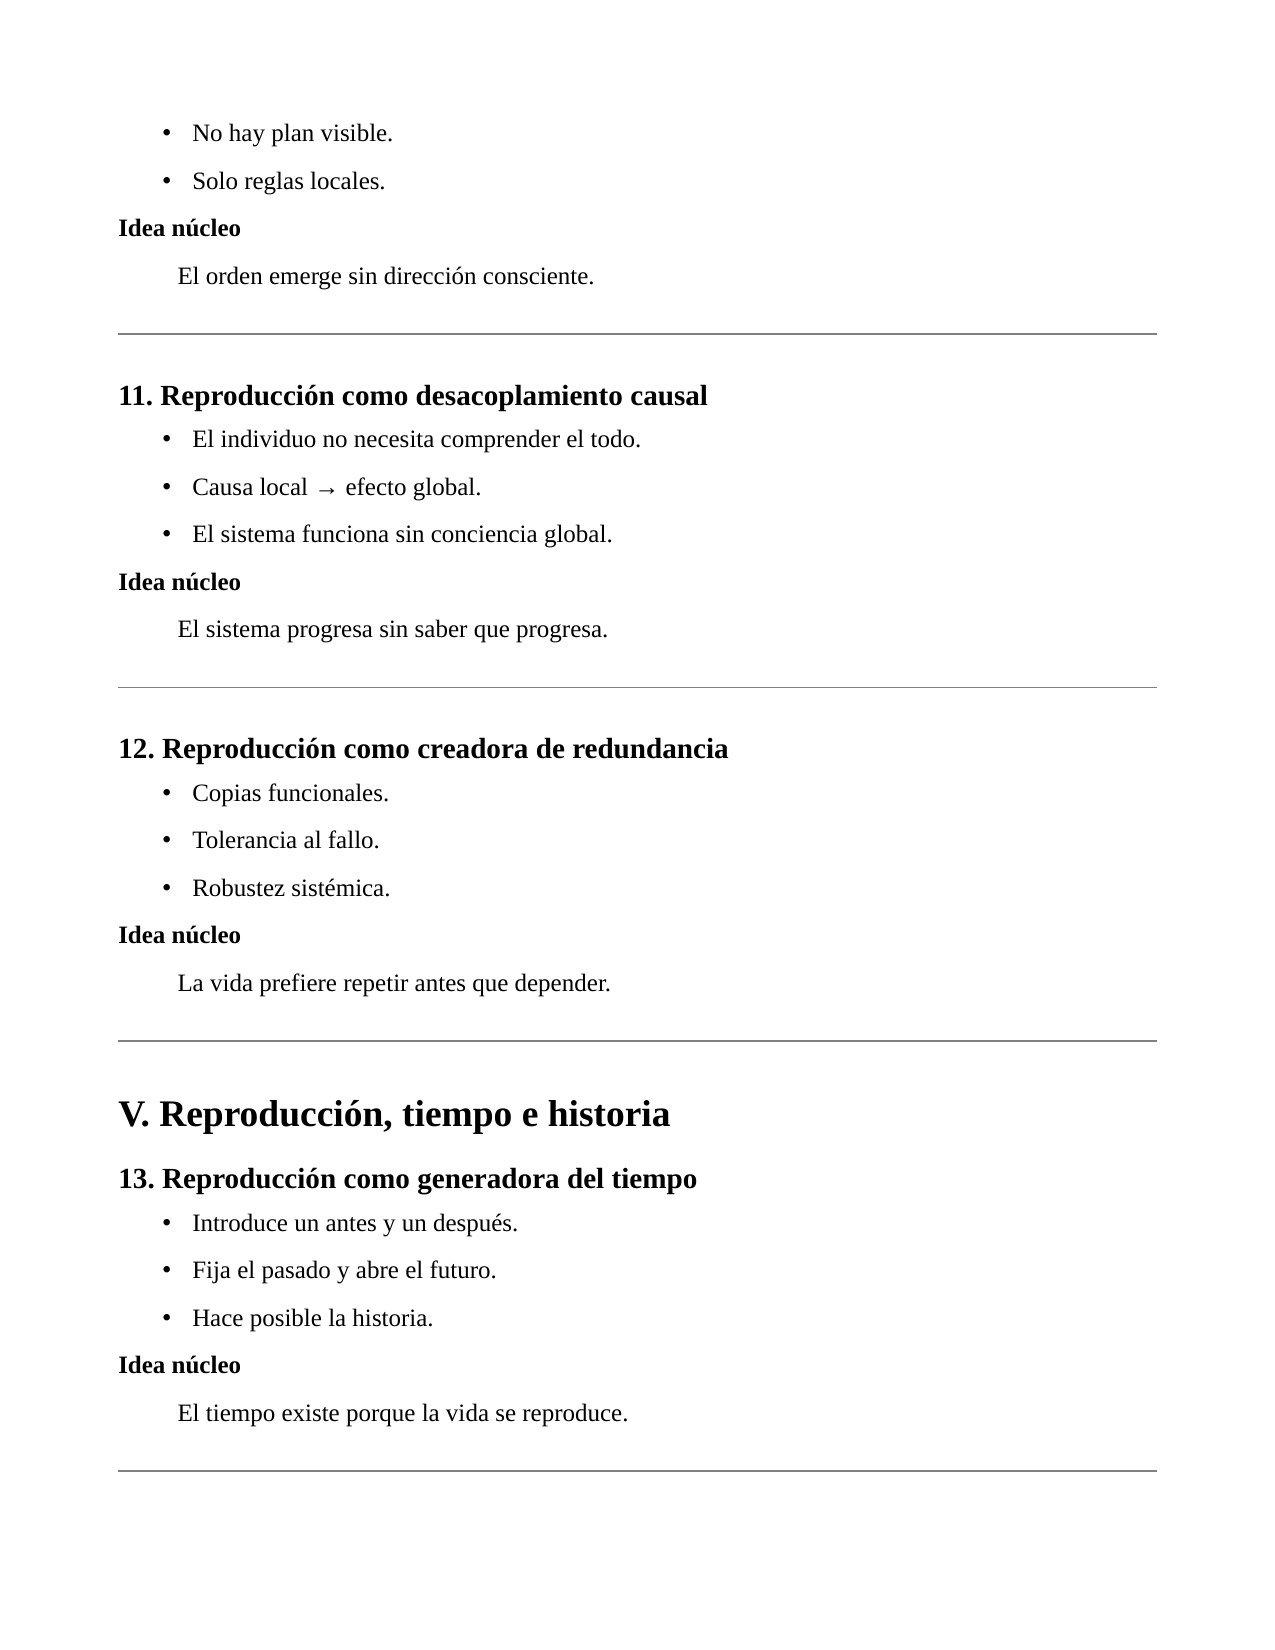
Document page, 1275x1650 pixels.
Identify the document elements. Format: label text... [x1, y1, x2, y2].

list Copias funcionales. [162, 778, 1157, 806]
text Idea núcleo [118, 567, 1157, 596]
list Solo reglas locales. [162, 166, 1157, 194]
list Tolerancia al fallo. [162, 825, 1157, 854]
list Fija el pasado y abre el futuro. [162, 1255, 1157, 1284]
list El sistema funciona sin conciencia global. [162, 519, 1157, 548]
list No hay plan visible. [162, 118, 1157, 147]
list Hace posible la historia. [162, 1303, 1157, 1332]
list Robustez sistémica. [162, 873, 1157, 902]
text El tiempo existe porque la vida se reproduce. [177, 1398, 1098, 1427]
list El individuo no necesita comprender el todo. [162, 424, 1157, 453]
text Idea núcleo [118, 920, 1157, 949]
text El sistema progresa sin saber que progresa. [177, 614, 1098, 643]
subtitle 11. Reproducción como desacoplamiento causal [118, 378, 1157, 412]
subtitle 13. Reproducción como generadora del tiempo [118, 1162, 1157, 1195]
list Introduce un antes y un después. [162, 1208, 1157, 1236]
text El orden emerge sin dirección consciente. [177, 261, 1098, 290]
list Causa local → efecto global. [162, 472, 1157, 500]
subtitle V. Reproducción, tiempo e historia [118, 1091, 1157, 1134]
text Idea núcleo [118, 1350, 1157, 1379]
text Idea núcleo [118, 213, 1157, 242]
subtitle 12. Reproducción como creadora de redundancia [118, 732, 1157, 765]
text La vida prefiere repetir antes que depender. [177, 968, 1098, 997]
